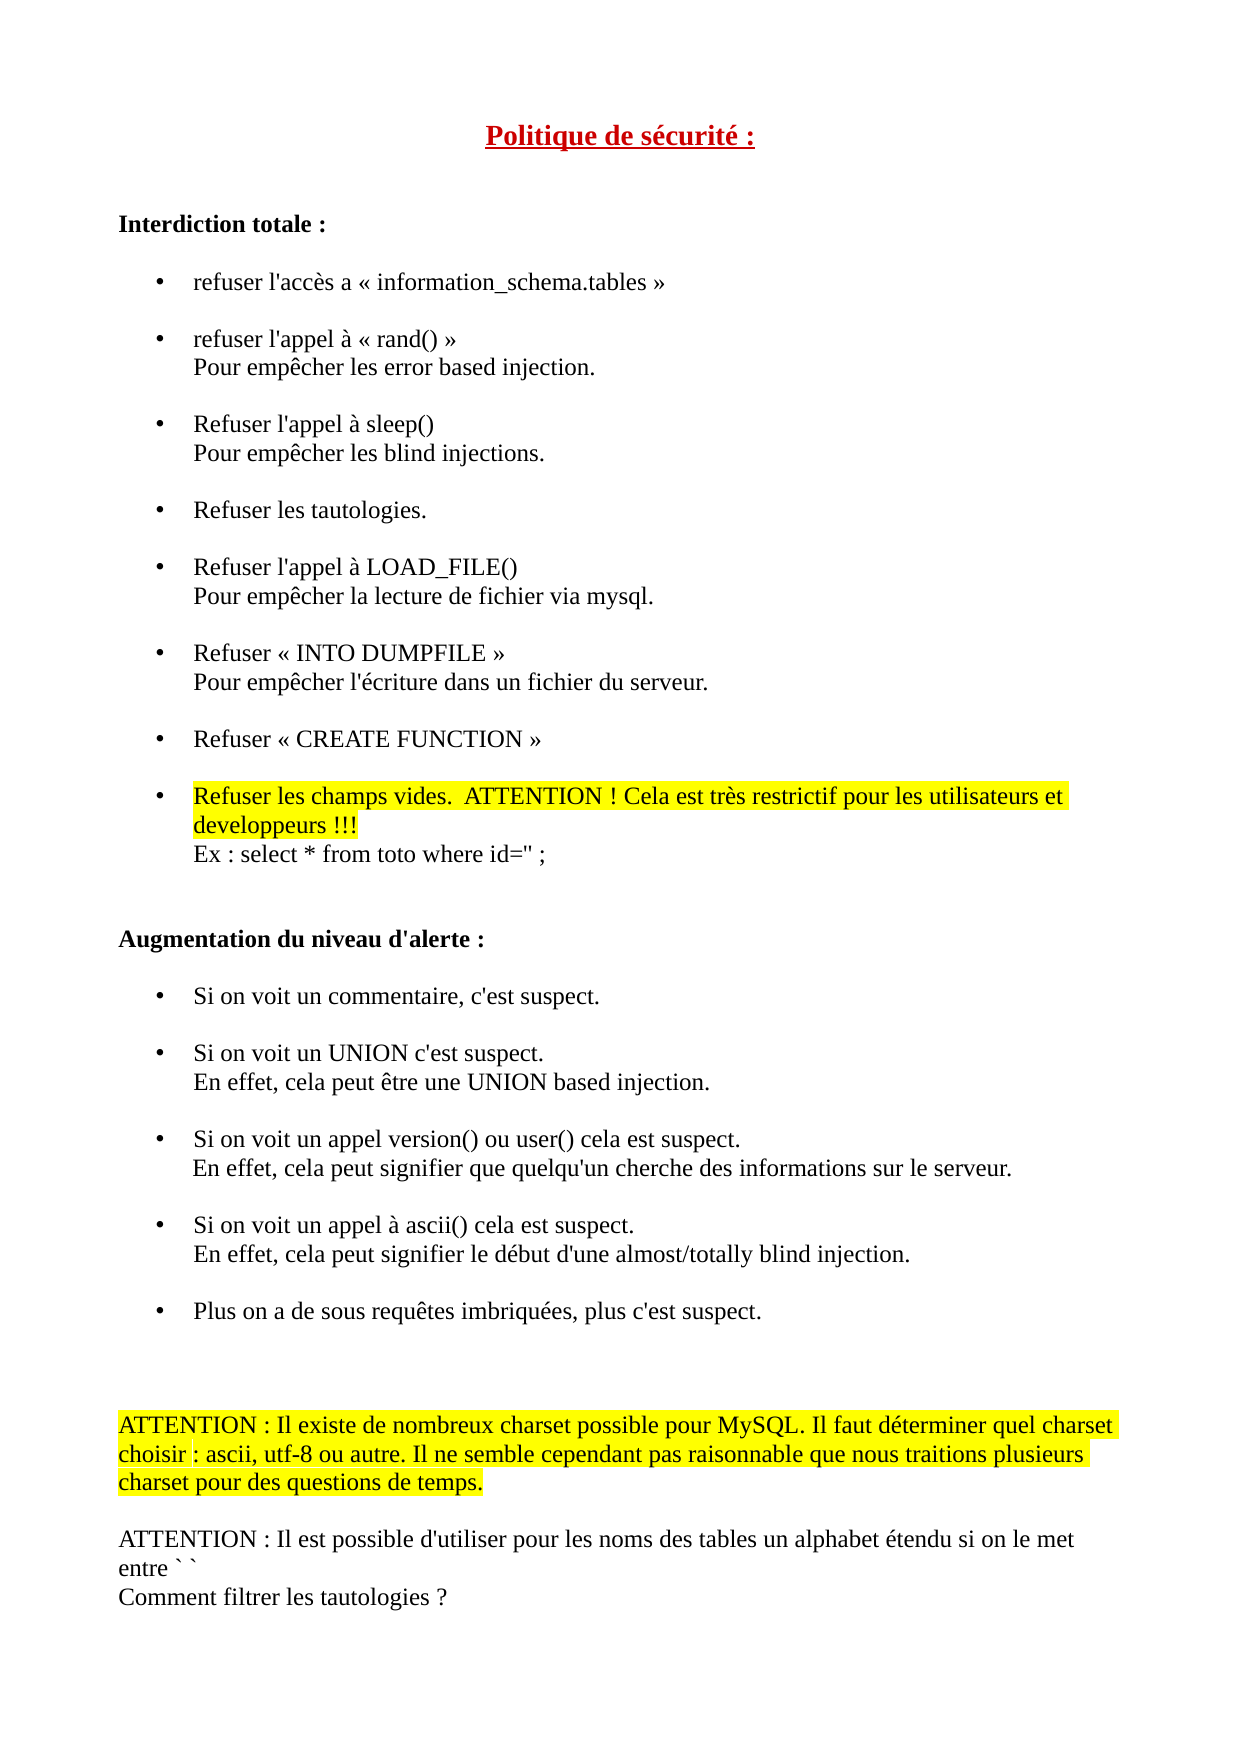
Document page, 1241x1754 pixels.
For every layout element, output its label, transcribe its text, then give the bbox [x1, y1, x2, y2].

list Si on voit un appel à ascii() cela est suspect. [156, 1210, 1122, 1239]
list Refuser « CREATE FUNCTION » [156, 724, 1122, 753]
list En effet, cela peut être une UNION based injection. [156, 1067, 1122, 1096]
list En effet, cela peut signifier le début d'une almost/totally blind injection. [156, 1239, 1122, 1268]
text Politique de sécurité : [118, 118, 1122, 152]
text En effet, cela peut signifier que quelqu'un cherche des informations sur le serveur. [118, 1153, 1122, 1182]
text ATTENTION : Il existe de nombreux charset possible pour MySQL. Il faut déterminer quel charset choisir : ascii, utf-8 ou autre. Il ne semble cependant pas raisonnable que nous traitions plusieurs charset pour des questions de temps. [118, 1410, 1122, 1496]
list Ex : select * from toto where id='' ; [156, 839, 1122, 867]
list Pour empêcher les error based injection. [156, 352, 1122, 381]
list Refuser les champs vides. ATTENTION ! Cela est très restrictif pour les utilisateurs et developpeurs !!! [156, 781, 1122, 839]
list Si on voit un UNION c'est suspect. [156, 1038, 1122, 1067]
list refuser l'accès a « information_schema.tables » [156, 267, 1122, 295]
list Pour empêcher les blind injections. [156, 438, 1122, 467]
list Refuser l'appel à LOAD_FILE() [156, 552, 1122, 581]
text Interdiction totale : [118, 209, 1122, 238]
list Pour empêcher la lecture de fichier via mysql. [156, 581, 1122, 610]
list Si on voit un commentaire, c'est suspect. [156, 981, 1122, 1010]
list Si on voit un appel version() ou user() cela est suspect. [156, 1124, 1122, 1153]
list Refuser l'appel à sleep() [156, 409, 1122, 438]
list refuser l'appel à « rand() » [156, 324, 1122, 352]
text Augmentation du niveau d'alerte : [118, 924, 1122, 953]
text Comment filtrer les tautologies ? [118, 1582, 1122, 1611]
list Refuser « INTO DUMPFILE » [156, 638, 1122, 667]
text ATTENTION : Il est possible d'utiliser pour les noms des tables un alphabet étendu si on le met entre ` ` [118, 1524, 1122, 1582]
list Plus on a de sous requêtes imbriquées, plus c'est suspect. [156, 1296, 1122, 1325]
list Pour empêcher l'écriture dans un fichier du serveur. [156, 667, 1122, 696]
list Refuser les tautologies. [156, 495, 1122, 524]
